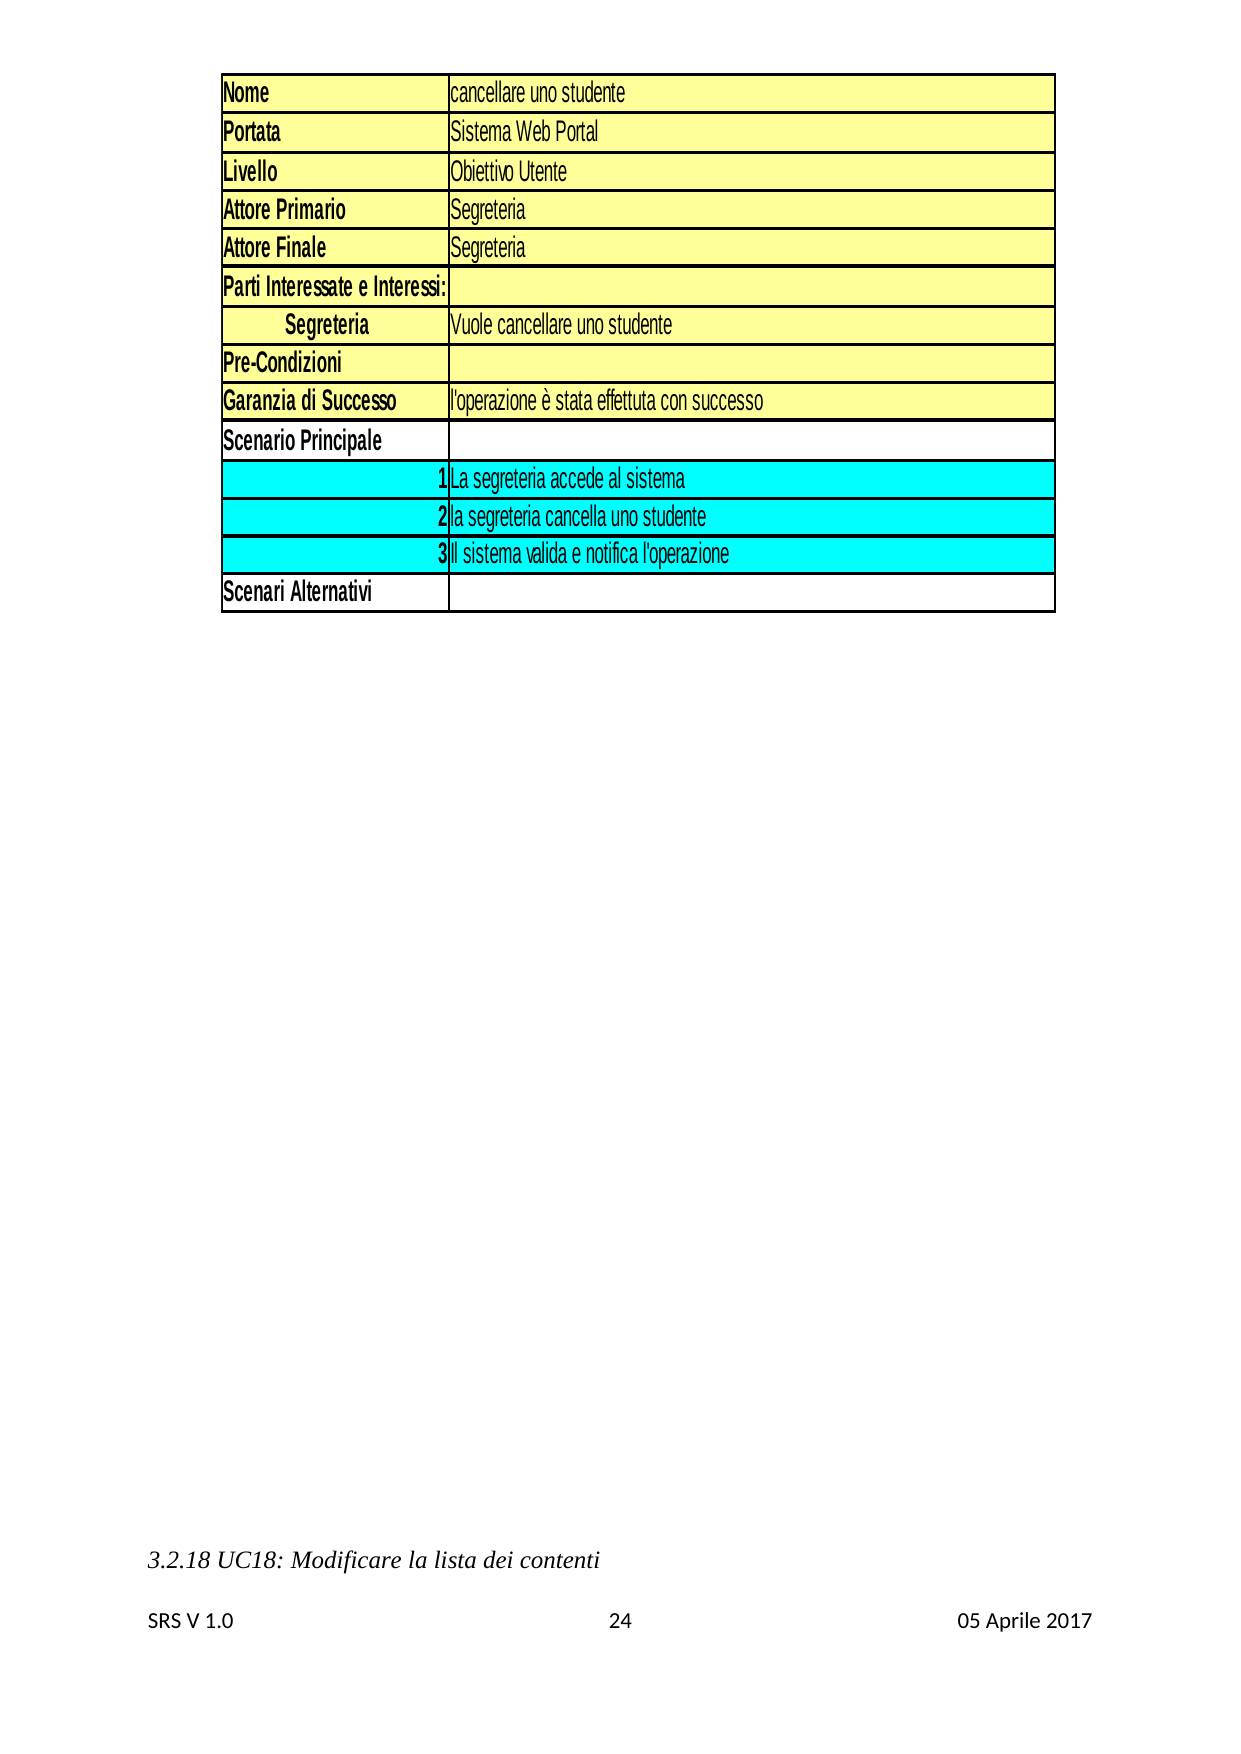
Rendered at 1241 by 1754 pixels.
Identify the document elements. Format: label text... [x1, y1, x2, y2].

subtitle 3.2.18 UC18: Modificare la lista dei contenti [148, 1545, 1093, 1573]
